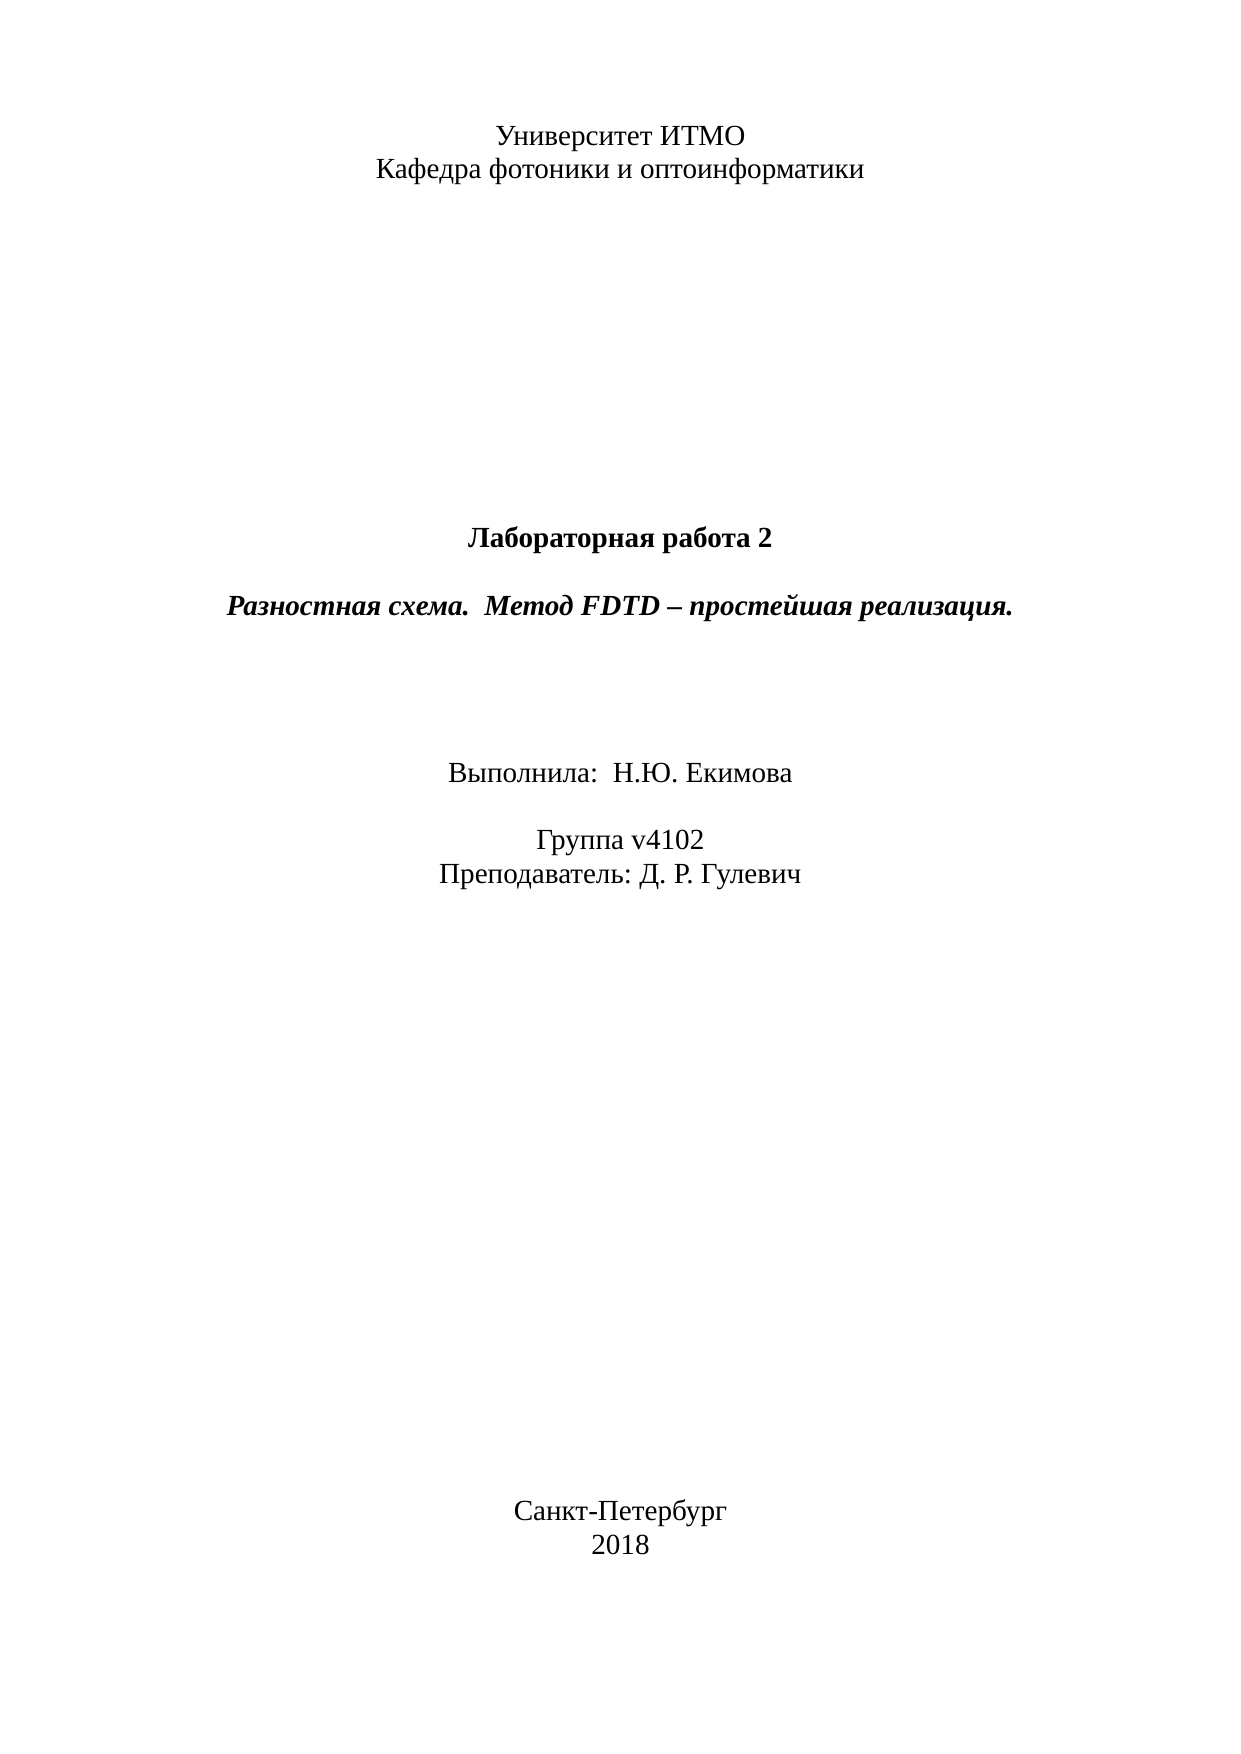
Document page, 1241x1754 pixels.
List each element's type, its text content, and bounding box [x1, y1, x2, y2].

text Преподаватель: Д. Р. Гулевич [118, 856, 1122, 889]
text Санкт-Петербург [118, 1493, 1122, 1527]
text Лабораторная работа 2 [118, 521, 1122, 554]
text Выполнила: Н.Ю. Екимова [118, 755, 1122, 789]
text Группа v4102 [118, 822, 1122, 856]
text Университет ИТМО [118, 118, 1122, 152]
text 2018 [118, 1527, 1122, 1560]
text Кафедра фотоники и оптоинформатики [118, 152, 1122, 185]
text Разностная схема. Метод FDTD – простейшая реализация. [118, 588, 1122, 621]
